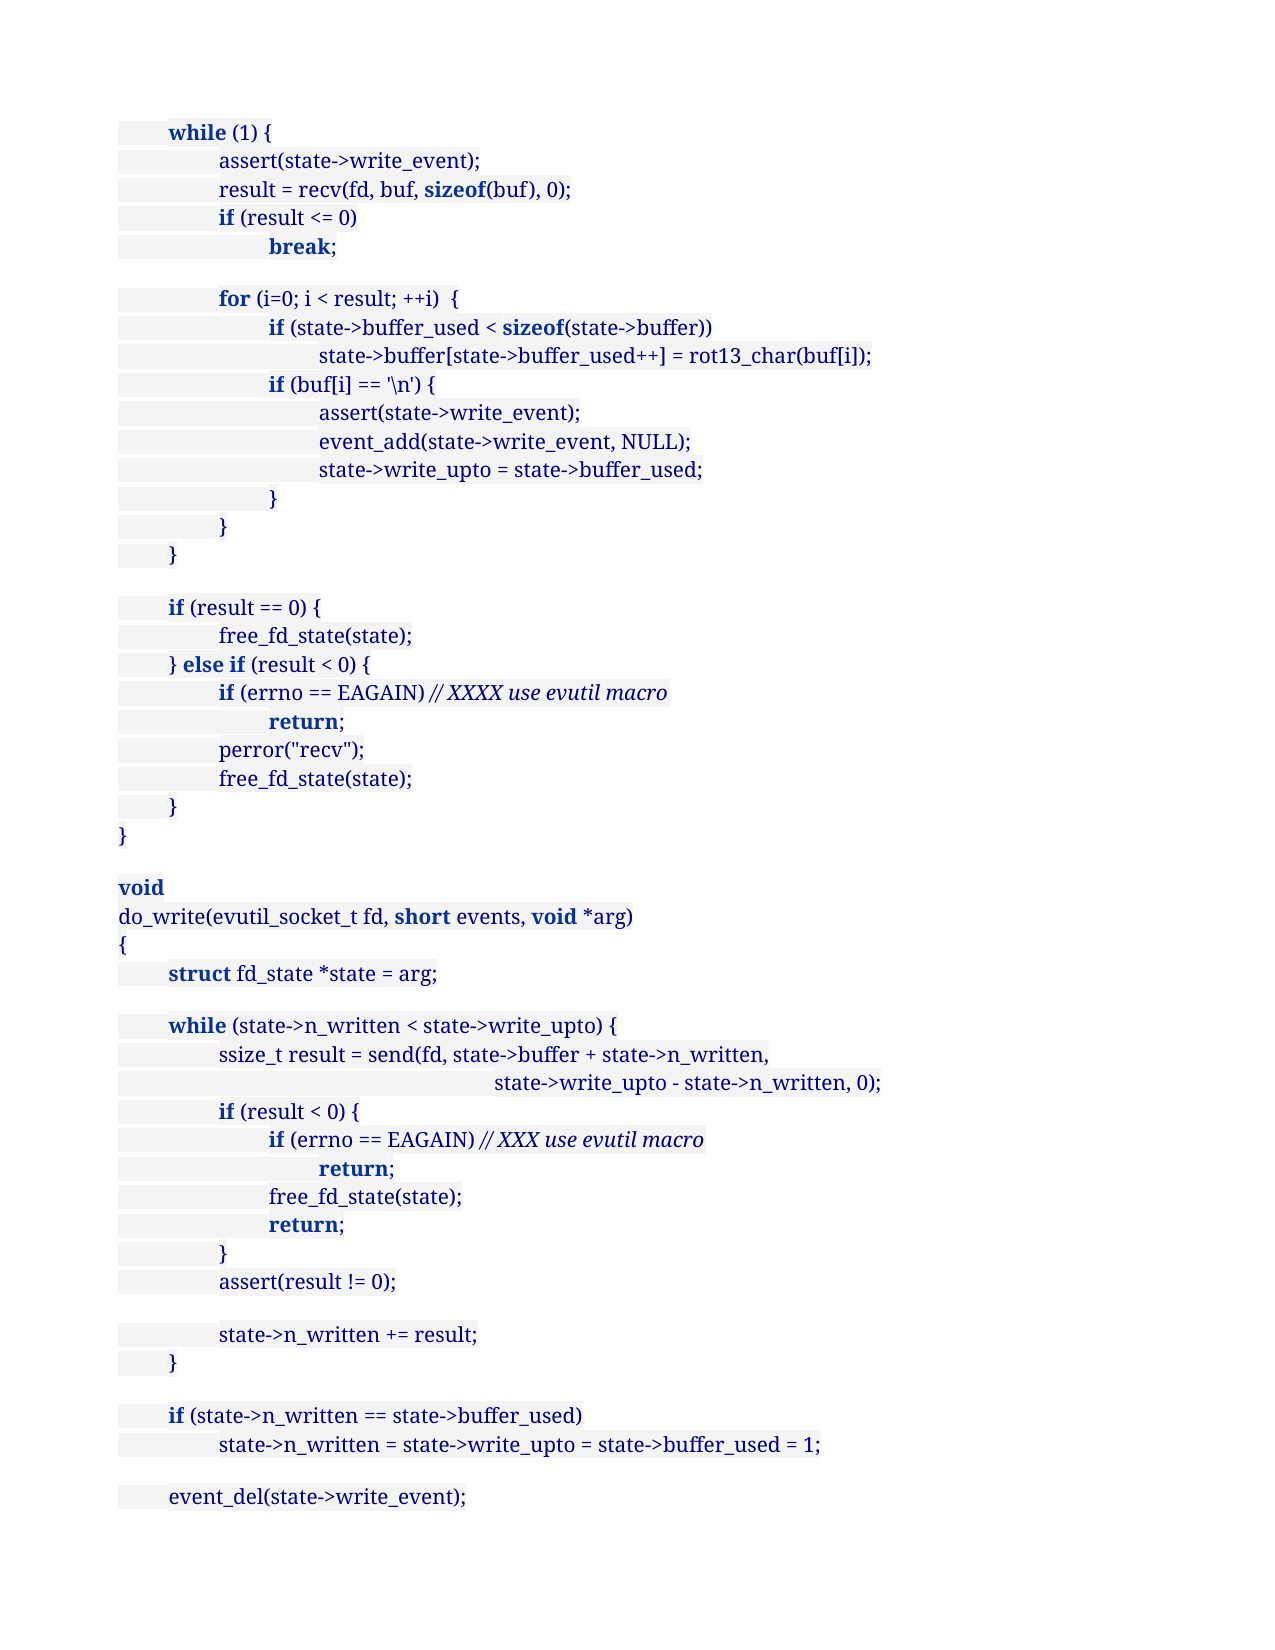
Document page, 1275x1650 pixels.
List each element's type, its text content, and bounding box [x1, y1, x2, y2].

text if (state->n_written == state->buffer_used) [118, 1401, 1157, 1430]
text event_add(state->write_event, NULL); [118, 427, 1157, 455]
text } [118, 541, 1157, 569]
text } [118, 512, 1157, 541]
text } [118, 484, 1157, 512]
text } [118, 1348, 1157, 1377]
text break; [118, 232, 1157, 260]
text return; [118, 707, 1157, 735]
text while (1) { [118, 118, 1157, 147]
text } [118, 821, 1157, 849]
text } else if (result < 0) { [118, 650, 1157, 678]
text state->buffer[state->buffer_used++] = rot13_char(buf[i]); [118, 341, 1157, 370]
text void [118, 873, 1157, 902]
text while (state->n_written < state->write_upto) { [118, 1011, 1157, 1040]
text event_del(state->write_event); [118, 1482, 1157, 1511]
text for (i=0; i < result; ++i) { [118, 284, 1157, 313]
text if (state->buffer_used < sizeof(state->buffer)) [118, 313, 1157, 341]
text free_fd_state(state); [118, 1182, 1157, 1211]
text ssize_t result = send(fd, state->buffer + state->n_written, [118, 1040, 1157, 1068]
text do_write(evutil_socket_t fd, short events, void *arg) [118, 902, 1157, 930]
text result = recv(fd, buf, sizeof(buf), 0); [118, 175, 1157, 203]
text if (errno == EAGAIN) // XXXX use evutil macro [118, 678, 1157, 707]
text if (errno == EAGAIN) // XXX use evutil macro [118, 1125, 1157, 1154]
text if (result <= 0) [118, 203, 1157, 232]
text } [118, 1239, 1157, 1267]
text if (buf[i] == '\n') { [118, 370, 1157, 398]
text { [118, 930, 1157, 959]
text assert(result != 0); [118, 1267, 1157, 1296]
text return; [118, 1211, 1157, 1239]
text assert(state->write_event); [118, 398, 1157, 427]
text state->n_written = state->write_upto = state->buffer_used = 1; [118, 1430, 1157, 1458]
text state->n_written += result; [118, 1320, 1157, 1348]
text if (result == 0) { [118, 593, 1157, 622]
text } [118, 792, 1157, 821]
text struct fd_state *state = arg; [118, 959, 1157, 987]
text if (result < 0) { [118, 1097, 1157, 1125]
text return; [118, 1154, 1157, 1182]
text state->write_upto = state->buffer_used; [118, 455, 1157, 484]
text assert(state->write_event); [118, 147, 1157, 175]
text free_fd_state(state); [118, 764, 1157, 792]
text perror("recv"); [118, 735, 1157, 764]
text free_fd_state(state); [118, 622, 1157, 650]
text state->write_upto - state->n_written, 0); [118, 1068, 1157, 1097]
